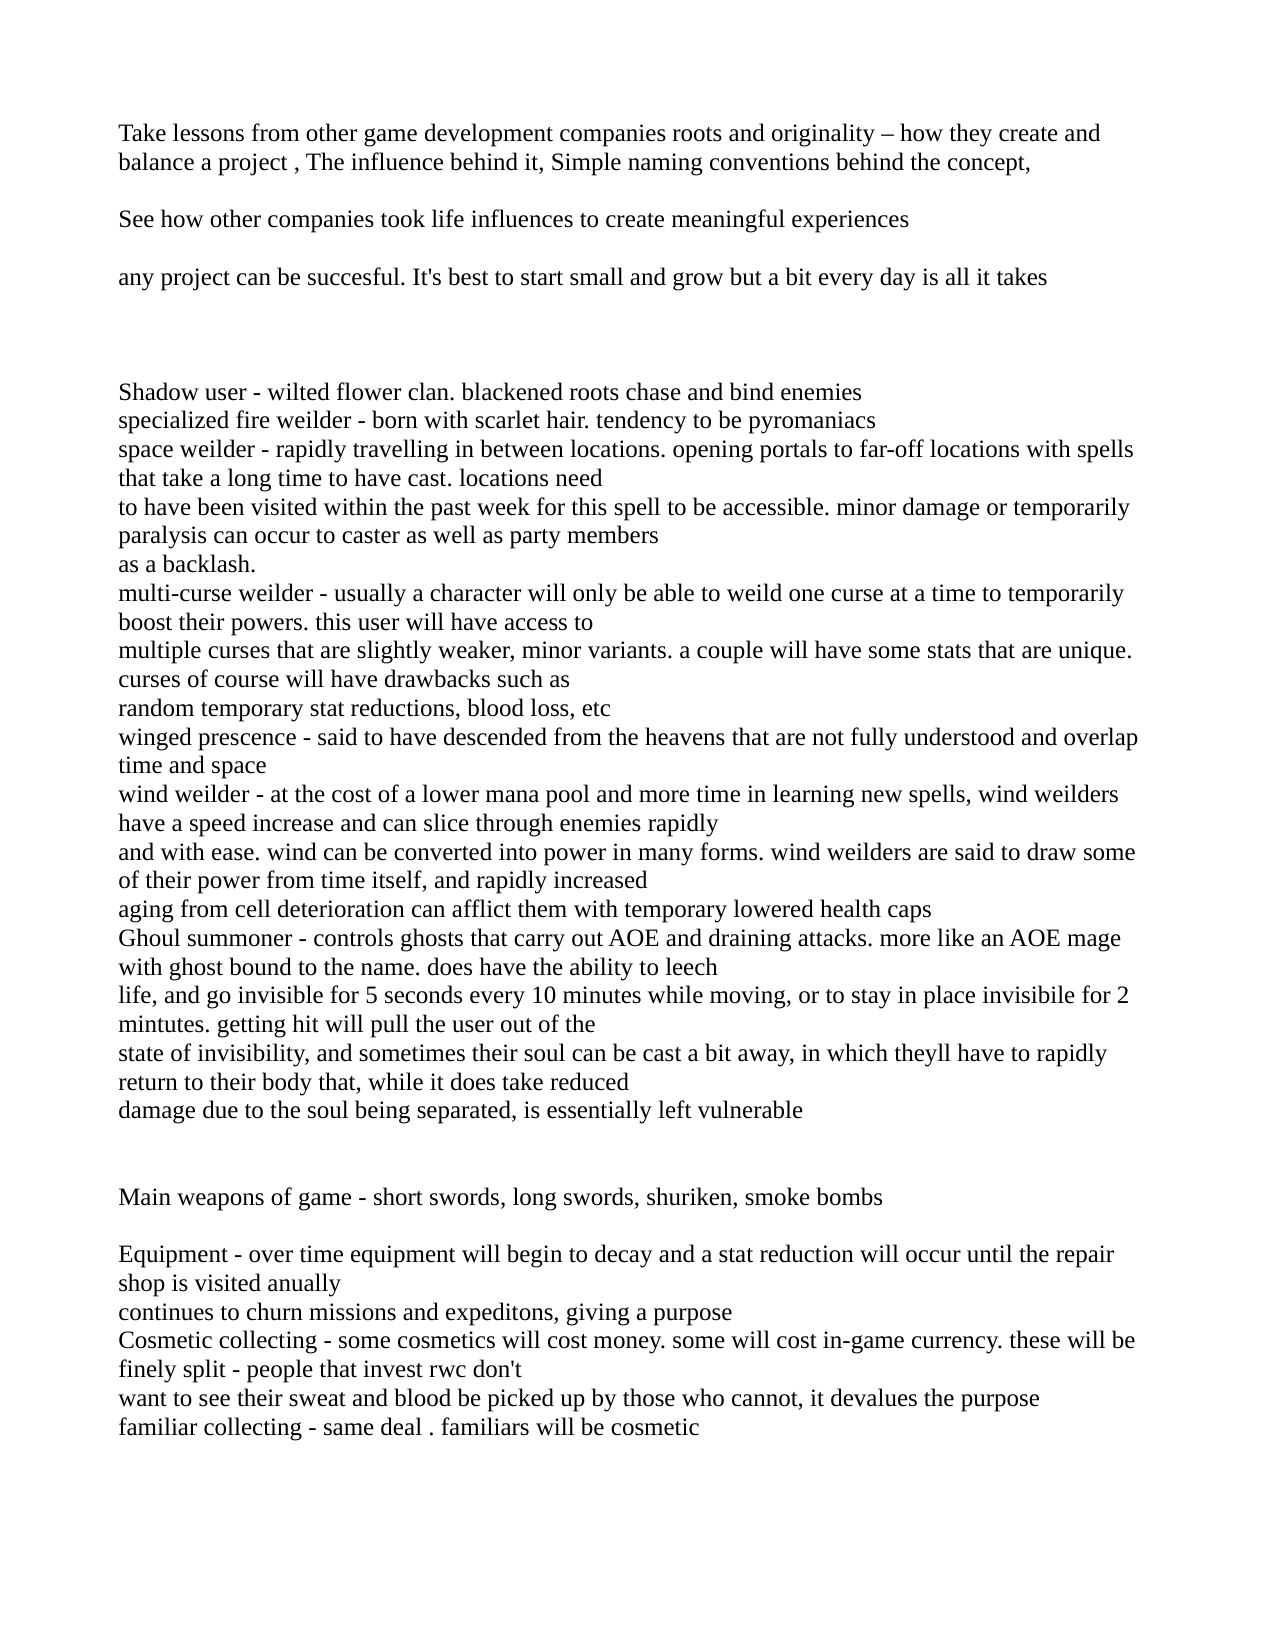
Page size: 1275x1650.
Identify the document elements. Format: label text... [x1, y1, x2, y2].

text Main weapons of game - short swords, long swords, shuriken, smoke bombs [118, 1182, 1157, 1211]
text Cosmetic collecting - some cosmetics will cost money. some will cost in-game currency. these will be finely split - people that invest rwc don't [118, 1326, 1157, 1383]
text continues to churn missions and expeditons, giving a purpose [118, 1297, 1157, 1326]
text state of invisibility, and sometimes their soul can be cast a bit away, in which theyll have to rapidly return to their body that, while it does take reduced [118, 1038, 1157, 1096]
text space weilder - rapidly travelling in between locations. opening portals to far-off locations with spells that take a long time to have cast. locations need [118, 434, 1157, 492]
text Ghoul summoner - controls ghosts that carry out AOE and draining attacks. more like an AOE mage with ghost bound to the name. does have the ability to leech [118, 923, 1157, 981]
text and with ease. wind can be converted into power in many forms. wind weilders are said to draw some of their power from time itself, and rapidly increased [118, 837, 1157, 894]
text life, and go invisible for 5 seconds every 10 minutes while moving, or to stay in place invisibile for 2 mintutes. getting hit will pull the user out of the [118, 981, 1157, 1038]
text aging from cell deterioration can afflict them with temporary lowered health caps [118, 894, 1157, 923]
text random temporary stat reductions, blood loss, etc [118, 693, 1157, 722]
text as a backlash. [118, 549, 1157, 578]
text wind weilder - at the cost of a lower mana pool and more time in learning new spells, wind weilders have a speed increase and can slice through enemies rapidly [118, 779, 1157, 837]
text Take lessons from other game development companies roots and originality – how they create and balance a project , The influence behind it, Simple naming conventions behind the concept, [118, 118, 1157, 176]
text familiar collecting - same deal . familiars will be cosmetic [118, 1412, 1157, 1441]
text Equipment - over time equipment will begin to decay and a stat reduction will occur until the repair shop is visited anually [118, 1239, 1157, 1297]
text specialized fire weilder - born with scarlet hair. tendency to be pyromaniacs [118, 406, 1157, 434]
text See how other companies took life influences to create meaningful experiences [118, 204, 1157, 233]
text any project can be succesful. It's best to start small and grow but a bit every day is all it takes [118, 262, 1157, 291]
text want to see their sweat and blood be picked up by those who cannot, it devalues the purpose [118, 1383, 1157, 1412]
text multi-curse weilder - usually a character will only be able to weild one curse at a time to temporarily boost their powers. this user will have access to [118, 578, 1157, 636]
text damage due to the soul being separated, is essentially left vulnerable [118, 1096, 1157, 1124]
text winged prescence - said to have descended from the heavens that are not fully understood and overlap time and space [118, 722, 1157, 779]
text to have been visited within the past week for this spell to be accessible. minor damage or temporarily paralysis can occur to caster as well as party members [118, 492, 1157, 549]
text multiple curses that are slightly weaker, minor variants. a couple will have some stats that are unique. curses of course will have drawbacks such as [118, 636, 1157, 693]
text Shadow user - wilted flower clan. blackened roots chase and bind enemies [118, 377, 1157, 406]
